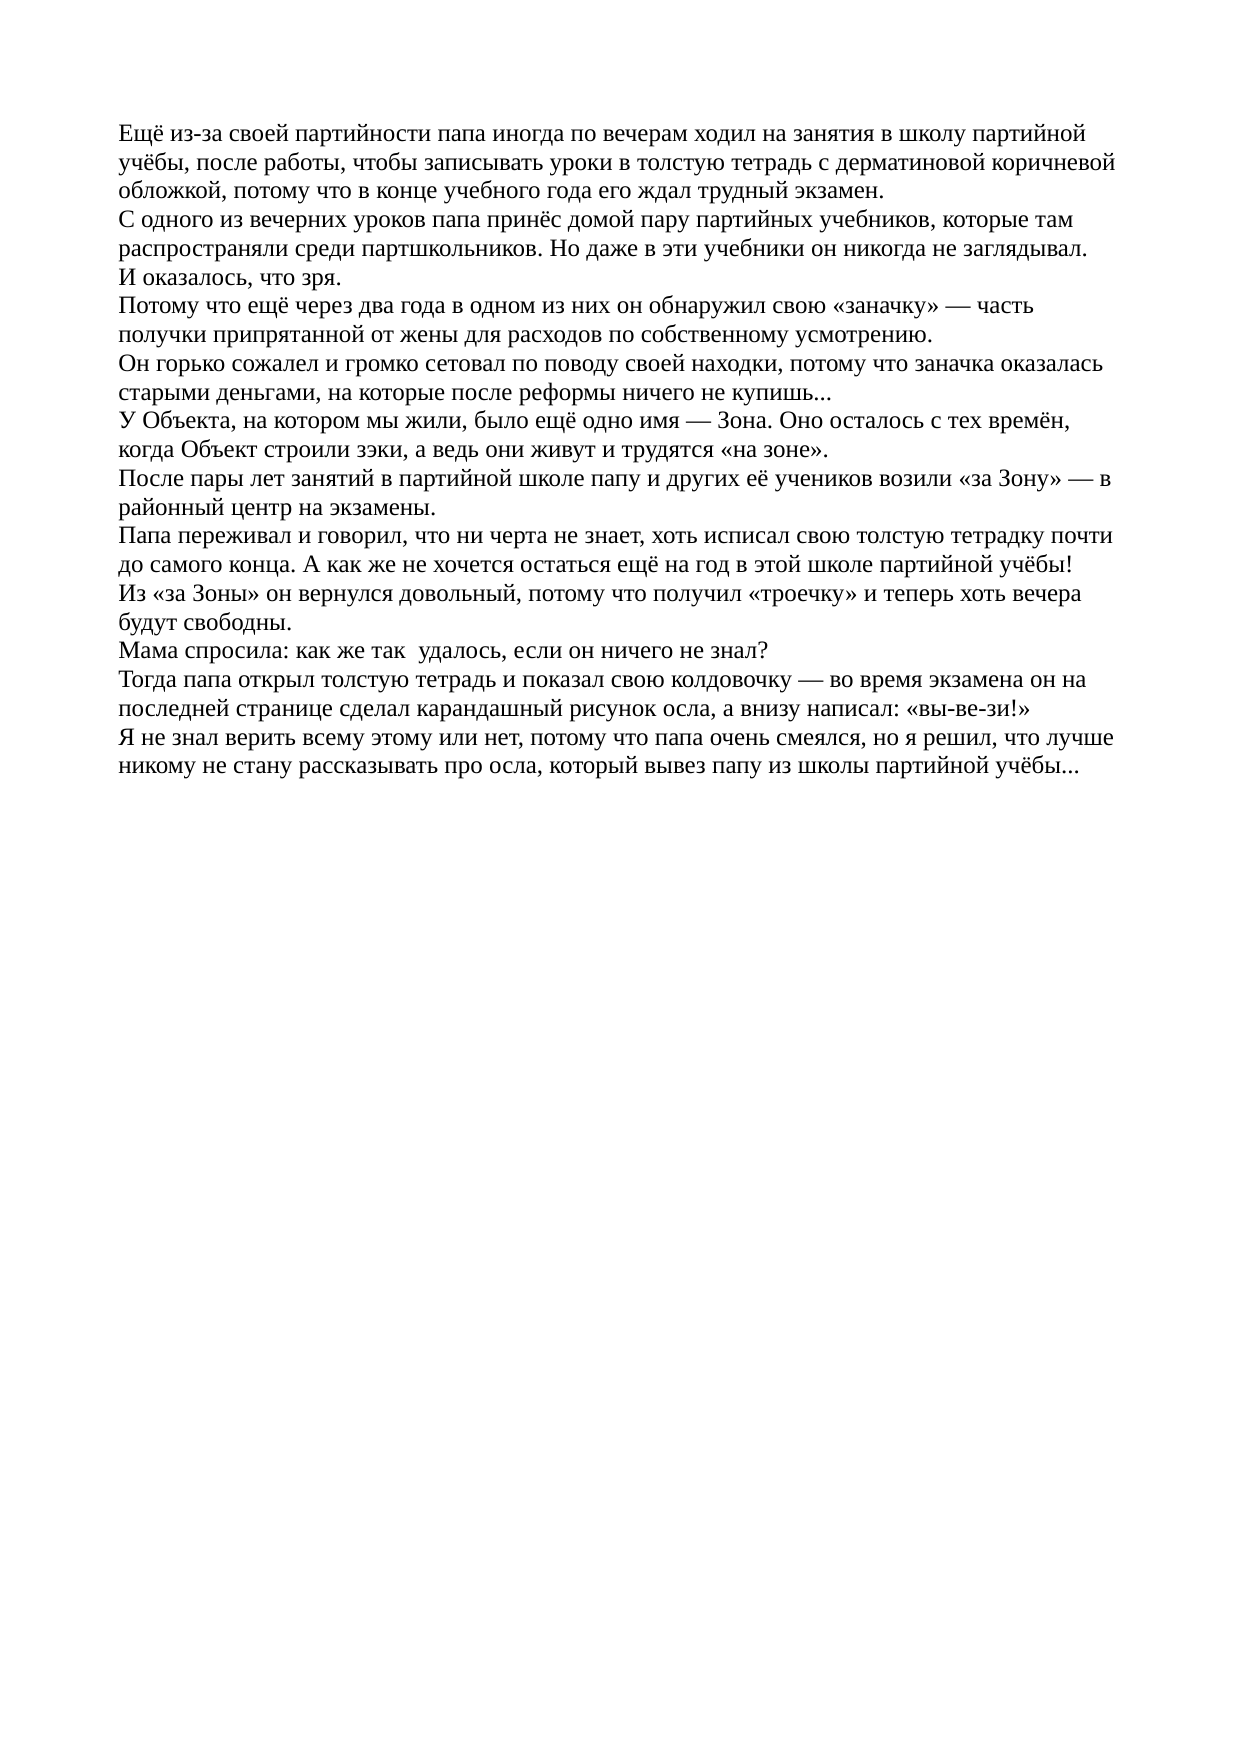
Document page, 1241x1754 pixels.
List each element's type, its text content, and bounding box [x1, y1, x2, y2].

text Из «за Зоны» он вернулся довольный, потому что получил «троечку» и теперь хоть вечера будут свободны. [118, 578, 1122, 636]
text Мама спросила: как же так удалось, если он ничего не знал? [118, 636, 1122, 664]
text Он горько сожалел и громко сетовал по поводу своей находки, потому что заначка оказалась старыми деньгами, на которые после реформы ничего не купишь... [118, 348, 1122, 406]
text С одного из вечерних уроков папа принёс домой пару партийных учебников, которые там распространяли среди партшкольников. Но даже в эти учебники он никогда не заглядывал. [118, 204, 1122, 262]
text Ещё из-за своей партийности папа иногда по вечерам ходил на занятия в школу партийной учёбы, после работы, чтобы записывать уроки в толстую тетрадь с дерматиновой коричневой обложкой, потому что в конце учебного года его ждал трудный экзамен. [118, 118, 1122, 204]
text После пары лет занятий в партийной школе папу и других её учеников возили «за Зону» — в районный центр на экзамены. [118, 463, 1122, 521]
text Потому что ещё через два года в одном из них он обнаружил свою «заначку» — часть получки припрятанной от жены для расходов по собственному усмотрению. [118, 291, 1122, 348]
text Я не знал верить всему этому или нет, потому что папа очень смеялся, но я решил, что лучше никому не стану рассказывать про осла, который вывез папу из школы партийной учёбы... [118, 722, 1122, 779]
text У Объекта, на котором мы жили, было ещё одно имя — Зона. Оно осталось с тех времён, когда Объект строили зэки, а ведь они живут и трудятся «на зоне». [118, 406, 1122, 463]
text И оказалось, что зря. [118, 262, 1122, 291]
text Тогда папа открыл толстую тетрадь и показал свою колдовочку — во время экзамена он на последней странице сделал карандашный рисунок осла, а внизу написал: «вы-ве-зи!» [118, 664, 1122, 722]
text Папа переживал и говорил, что ни черта не знает, хоть исписал свою толстую тетрадку почти до самого конца. А как же не хочется остаться ещё на год в этой школе партийной учёбы! [118, 521, 1122, 578]
